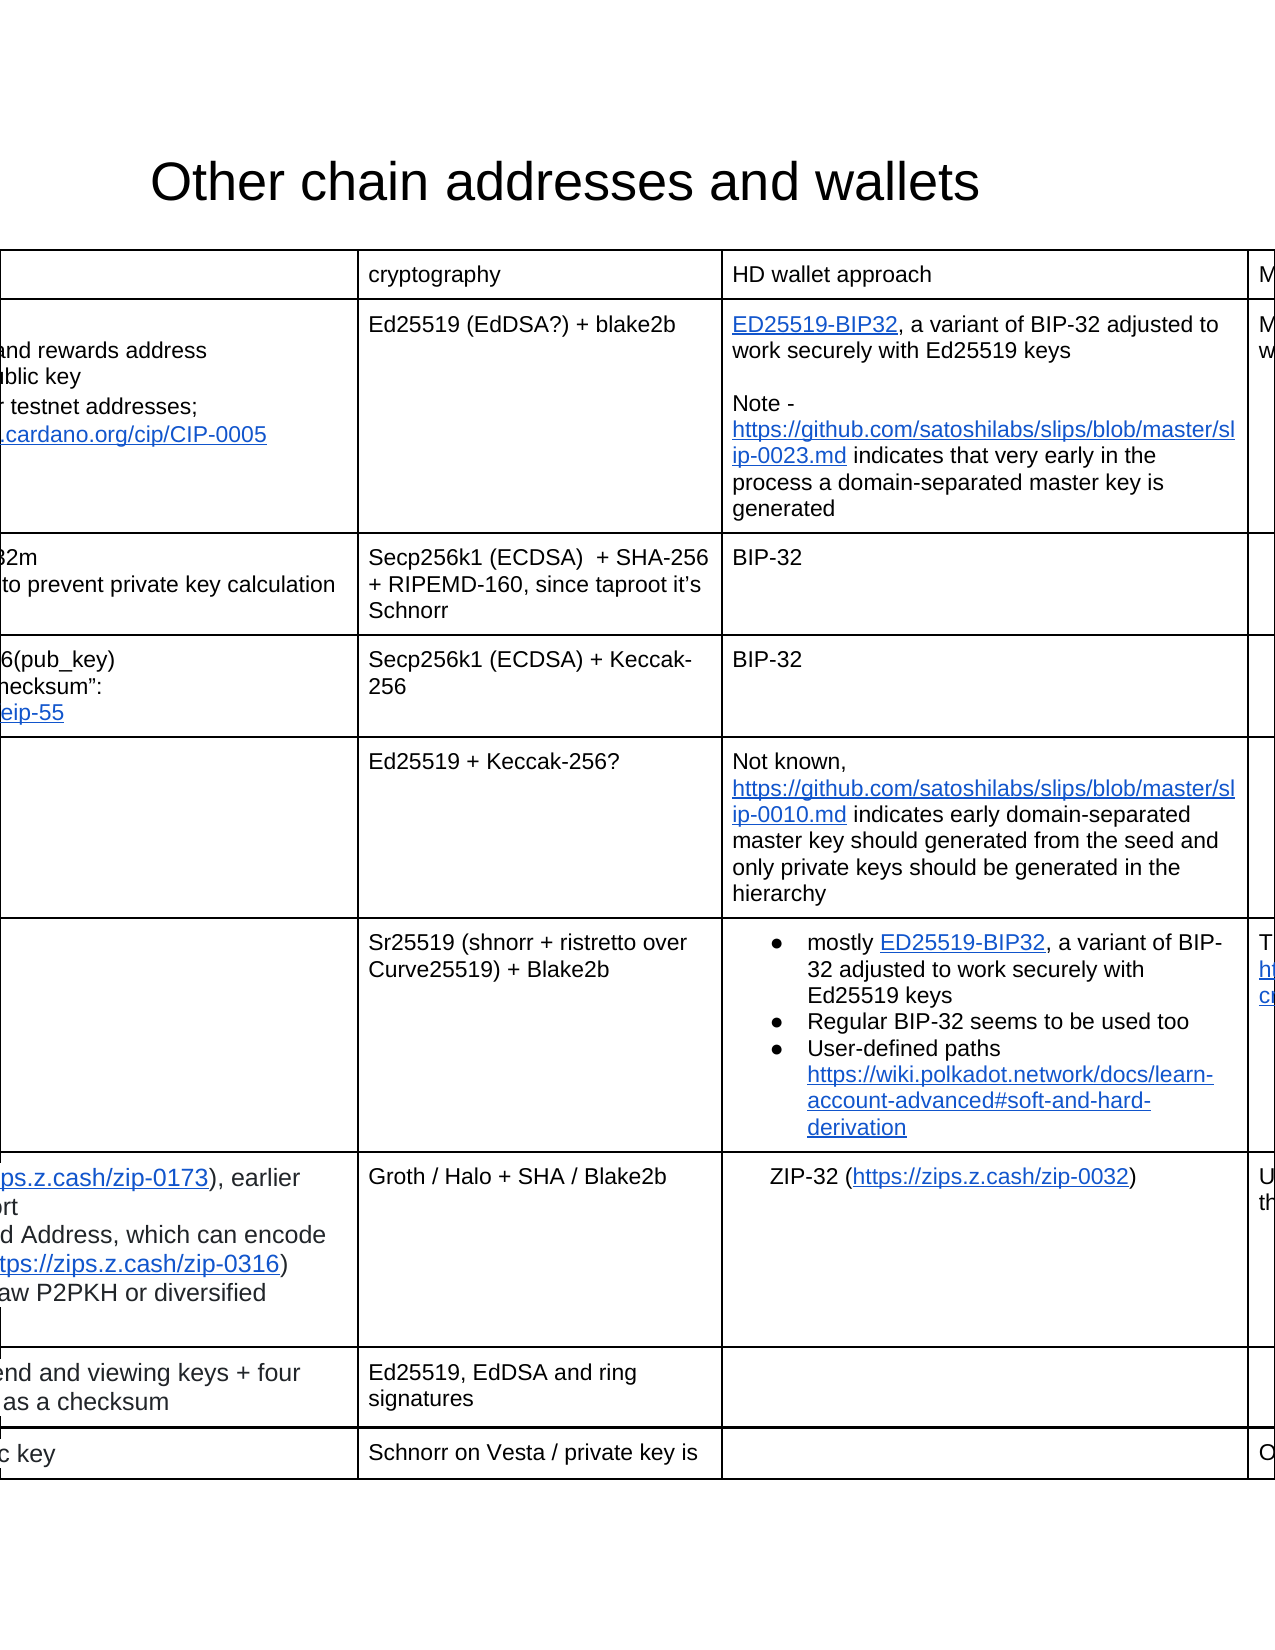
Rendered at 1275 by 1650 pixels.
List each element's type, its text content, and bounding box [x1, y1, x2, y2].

table_cell Adjusted Bech32m (https://zips.z.cash/zip-0173), earlier Base58Check too as transport Underlying datatype is Unified Address, which can encode multiple addresses inside (https://zips.z.cash/zip-0316) Exact addresses inside are raw P2PKH or diversified addresses [1, 1153, 357, 1346]
table_cell Sr25519 (shnorr + ristretto over Curve25519) + Blake2b [359, 919, 721, 1151]
table_cell Malleability protection implemented through wallet warning users [1249, 300, 1274, 532]
table_cell There is a nice page summarising it: https://wiki.polkadot.network/docs/learn-cryptography [1249, 919, 1274, 1151]
table_cell [1249, 1348, 1274, 1426]
table_header HD wallet approach [723, 251, 1247, 298]
table_cell mostly ED25519-BIP32, a variant of BIP-32 adjusted to work securely with Ed25519 keys Regular BIP-32 seems to be used too User-defined paths https://wiki.polkadot.network/docs/learn-account-advanced#soft-and-hard-derivation [723, 919, 1247, 1151]
table_cell ZIP-32 (https://zips.z.cash/zip-0032) [723, 1153, 1247, 1346]
table_cell ED25519-BIP32, a variant of BIP-32 adjusted to work securely with Ed25519 keys Note - https://github.com/satoshilabs/slips/blob/master/slip-0023.md indicates that very early in the process a domain-separated master key is generated [723, 300, 1247, 532]
table_cell Ed25519 (EdDSA?) + blake2b [359, 300, 721, 532]
table_cell Overall lack of details? [1249, 1429, 1274, 1478]
table_cell Hex, last 20 bytes of keccak-256(pub_key) Possible use of a “capitalized checksum”: https://eips.ethereum.org/EIPS/eip-55 [1, 636, 357, 736]
table_header More [1249, 251, 1274, 298]
title Other chain addresses and wallets [150, 150, 1125, 212]
table_cell [1249, 636, 1274, 736]
table_cell Bech32 concatenation of coin address and rewards address a single address is a hash of public key _test suffixes added to h.r.p. for testnet addresses; prefixes specified in https://cips.cardano.org/cip/CIP-0005 [1, 300, 357, 532]
table_cell Ed25519, EdDSA and ring signatures [359, 1348, 721, 1426]
table_cell [723, 1348, 1247, 1426]
table_cell Unified addresses have malleability protection in the form of jumbling with Feistel cipher [1249, 1153, 1274, 1346]
table_cell Secp256k1 (ECDSA) + Keccak-256 [359, 636, 721, 736]
table_cell [723, 1429, 1247, 1478]
table_cell Base58 concatenation of spend and viewing keys + four bytes of keccak256 of whole as a checksum [1, 1348, 357, 1426]
table_cell Base58 of public key [1, 738, 357, 917]
table_cell Not known, https://github.com/satoshilabs/slips/blob/master/slip-0010.md indicates early domain-separated master key should generated from the seed and only private keys should be generated in the hierarchy [723, 738, 1247, 917]
table_cell SS58 [1, 919, 357, 1151]
table_cell BIP-32 [723, 534, 1247, 634]
table_cell Secp256k1 (ECDSA) + SHA-256 + RIPEMD-160, since taproot it’s Schnorr [359, 534, 721, 634]
table_header cryptography [359, 251, 721, 298]
table_cell BIP-32 [723, 636, 1247, 736]
table_cell [1249, 738, 1274, 917]
table_cell Ed25519 + Keccak-256? [359, 738, 721, 917]
table_cell Schnorr on Vesta / private key is [359, 1429, 721, 1478]
table_cell [1249, 534, 1274, 634]
table_header Address encoding [1, 251, 357, 298]
table_cell Base58 of compressed public key [1, 1429, 357, 1478]
table_cell Base58Check / Bech32 / Bech32m address is a hash of public key to prevent private key calculation on quantum computer [1, 534, 357, 634]
table_cell Groth / Halo + SHA / Blake2b [359, 1153, 721, 1346]
